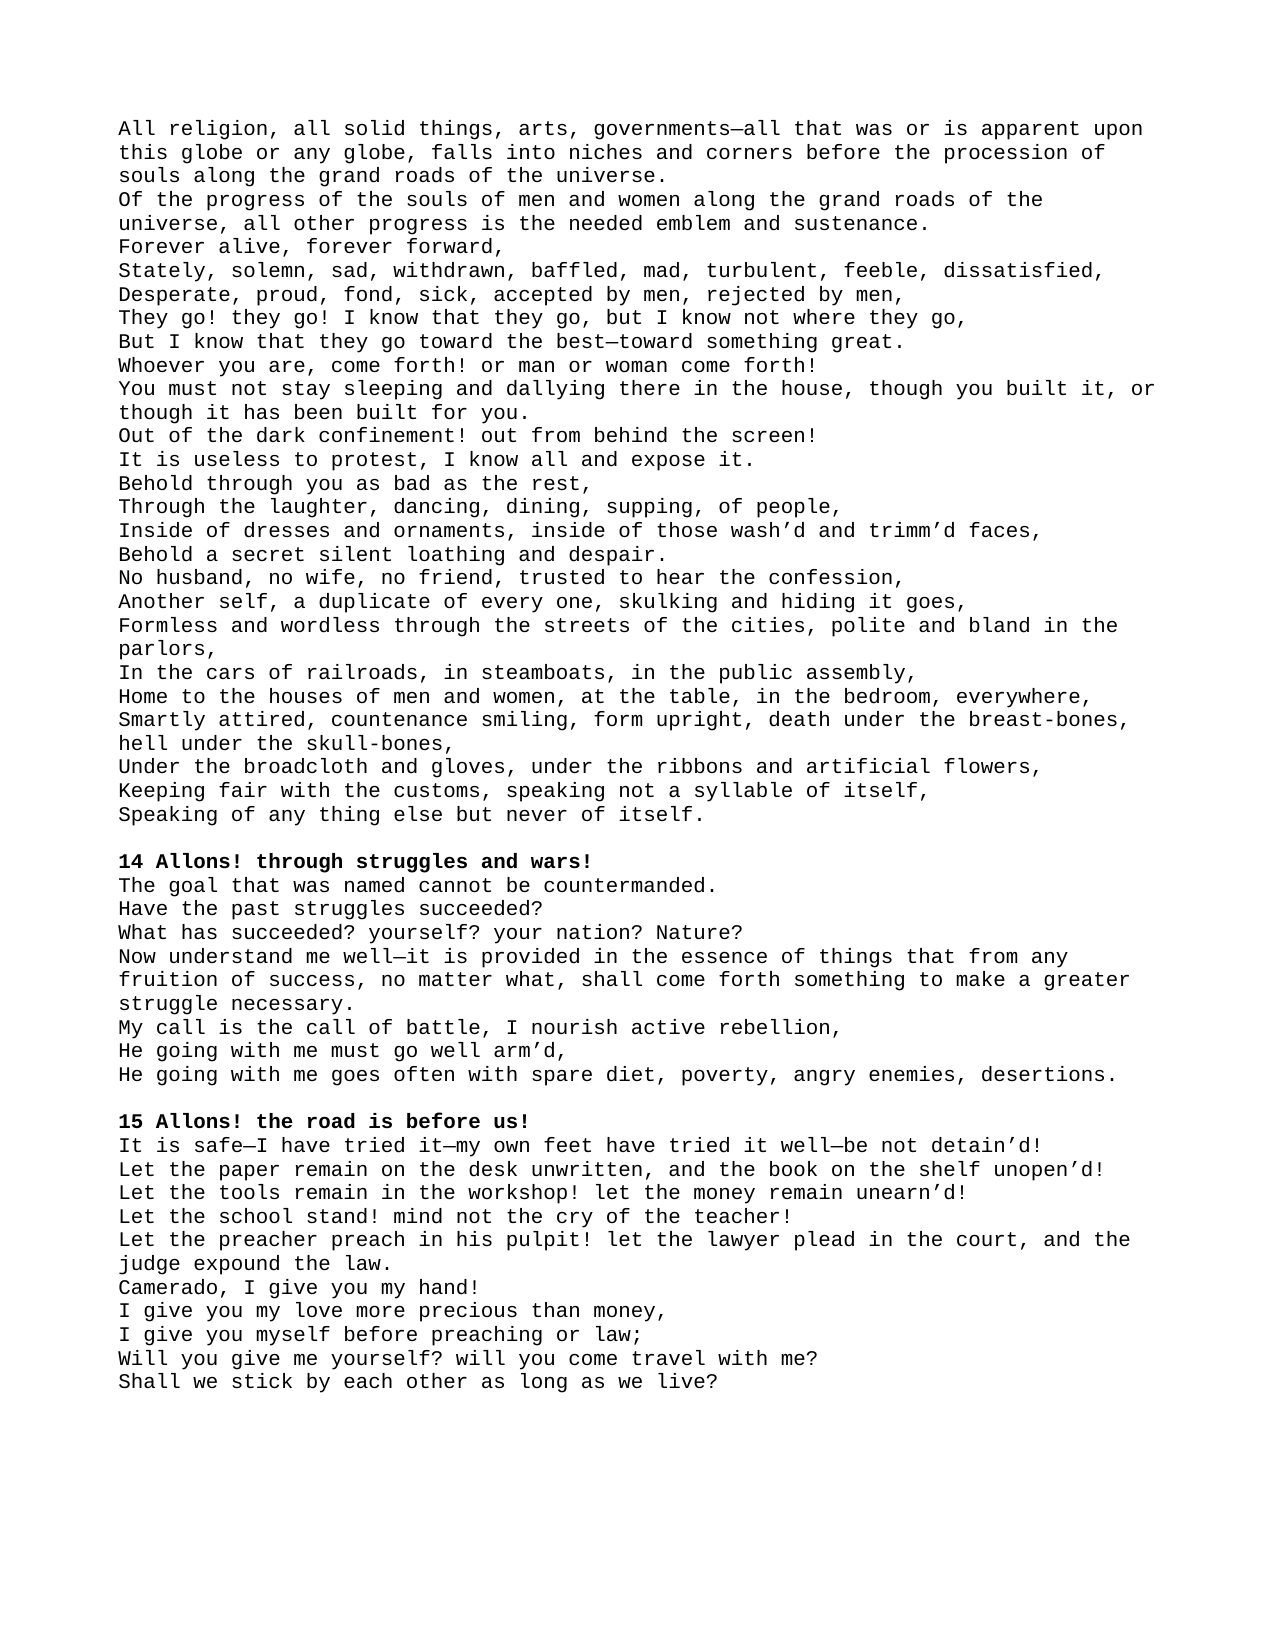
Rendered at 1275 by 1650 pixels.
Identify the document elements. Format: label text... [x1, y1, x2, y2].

text Keeping fair with the customs, speaking not a syllable of itself, [118, 780, 1157, 804]
text He going with me must go well arm’d, [118, 1040, 1157, 1064]
text It is safe—I have tried it—my own feet have tried it well—be not detain’d! [118, 1135, 1157, 1158]
text My call is the call of battle, I nourish active rebellion, [118, 1017, 1157, 1040]
text Will you give me yourself? will you come travel with me? [118, 1348, 1157, 1371]
text Desperate, proud, fond, sick, accepted by men, rejected by men, [118, 284, 1157, 307]
text Another self, a duplicate of every one, skulking and hiding it goes, [118, 591, 1157, 615]
text In the cars of railroads, in steamboats, in the public assembly, [118, 662, 1157, 686]
text Stately, solemn, sad, withdrawn, baffled, mad, turbulent, feeble, dissatisfied, [118, 260, 1157, 284]
text I give you my love more precious than money, [118, 1300, 1157, 1324]
text Behold through you as bad as the rest, [118, 473, 1157, 496]
text Through the laughter, dancing, dining, supping, of people, [118, 496, 1157, 520]
text Camerado, I give you my hand! [118, 1277, 1157, 1300]
text Speaking of any thing else but never of itself. [118, 804, 1157, 827]
text He going with me goes often with spare diet, poverty, angry enemies, desertions. [118, 1064, 1157, 1088]
text All religion, all solid things, arts, governments—all that was or is apparent upon this globe or any globe, falls into niches and corners before the procession of souls along the grand roads of the universe. [118, 118, 1157, 189]
text Forever alive, forever forward, [118, 236, 1157, 260]
text Let the school stand! mind not the cry of the teacher! [118, 1206, 1157, 1229]
text 15 Allons! the road is before us! [118, 1111, 1157, 1135]
text Let the tools remain in the workshop! let the money remain unearn’d! [118, 1182, 1157, 1206]
text Out of the dark confinement! out from behind the screen! [118, 426, 1157, 449]
text Home to the houses of men and women, at the table, in the bedroom, everywhere, [118, 686, 1157, 709]
text Have the past struggles succeeded? [118, 898, 1157, 922]
text But I know that they go toward the best—toward something great. [118, 331, 1157, 354]
text What has succeeded? yourself? your nation? Nature? [118, 922, 1157, 946]
text The goal that was named cannot be countermanded. [118, 875, 1157, 898]
text Let the paper remain on the desk unwritten, and the book on the shelf unopen’d! [118, 1158, 1157, 1182]
text I give you myself before preaching or law; [118, 1324, 1157, 1348]
text Let the preacher preach in his pulpit! let the lawyer plead in the court, and the judge expound the law. [118, 1229, 1157, 1277]
text Behold a secret silent loathing and despair. [118, 544, 1157, 567]
text Under the broadcloth and gloves, under the ribbons and artificial flowers, [118, 757, 1157, 780]
text No husband, no wife, no friend, trusted to hear the confession, [118, 567, 1157, 591]
text Of the progress of the souls of men and women along the grand roads of the universe, all other progress is the needed emblem and sustenance. [118, 189, 1157, 236]
text Inside of dresses and ornaments, inside of those wash’d and trimm’d faces, [118, 520, 1157, 544]
text Smartly attired, countenance smiling, form upright, death under the breast-bones, hell under the skull-bones, [118, 709, 1157, 757]
text You must not stay sleeping and dallying there in the house, though you built it, or though it has been built for you. [118, 378, 1157, 426]
text They go! they go! I know that they go, but I know not where they go, [118, 307, 1157, 331]
text 14 Allons! through struggles and wars! [118, 851, 1157, 875]
text Formless and wordless through the streets of the cities, polite and bland in the parlors, [118, 615, 1157, 662]
text Whoever you are, come forth! or man or woman come forth! [118, 354, 1157, 378]
text Shall we stick by each other as long as we live? [118, 1371, 1157, 1395]
text It is useless to protest, I know all and expose it. [118, 449, 1157, 473]
text Now understand me well—it is provided in the essence of things that from any fruition of success, no matter what, shall come forth something to make a greater struggle necessary. [118, 946, 1157, 1017]
